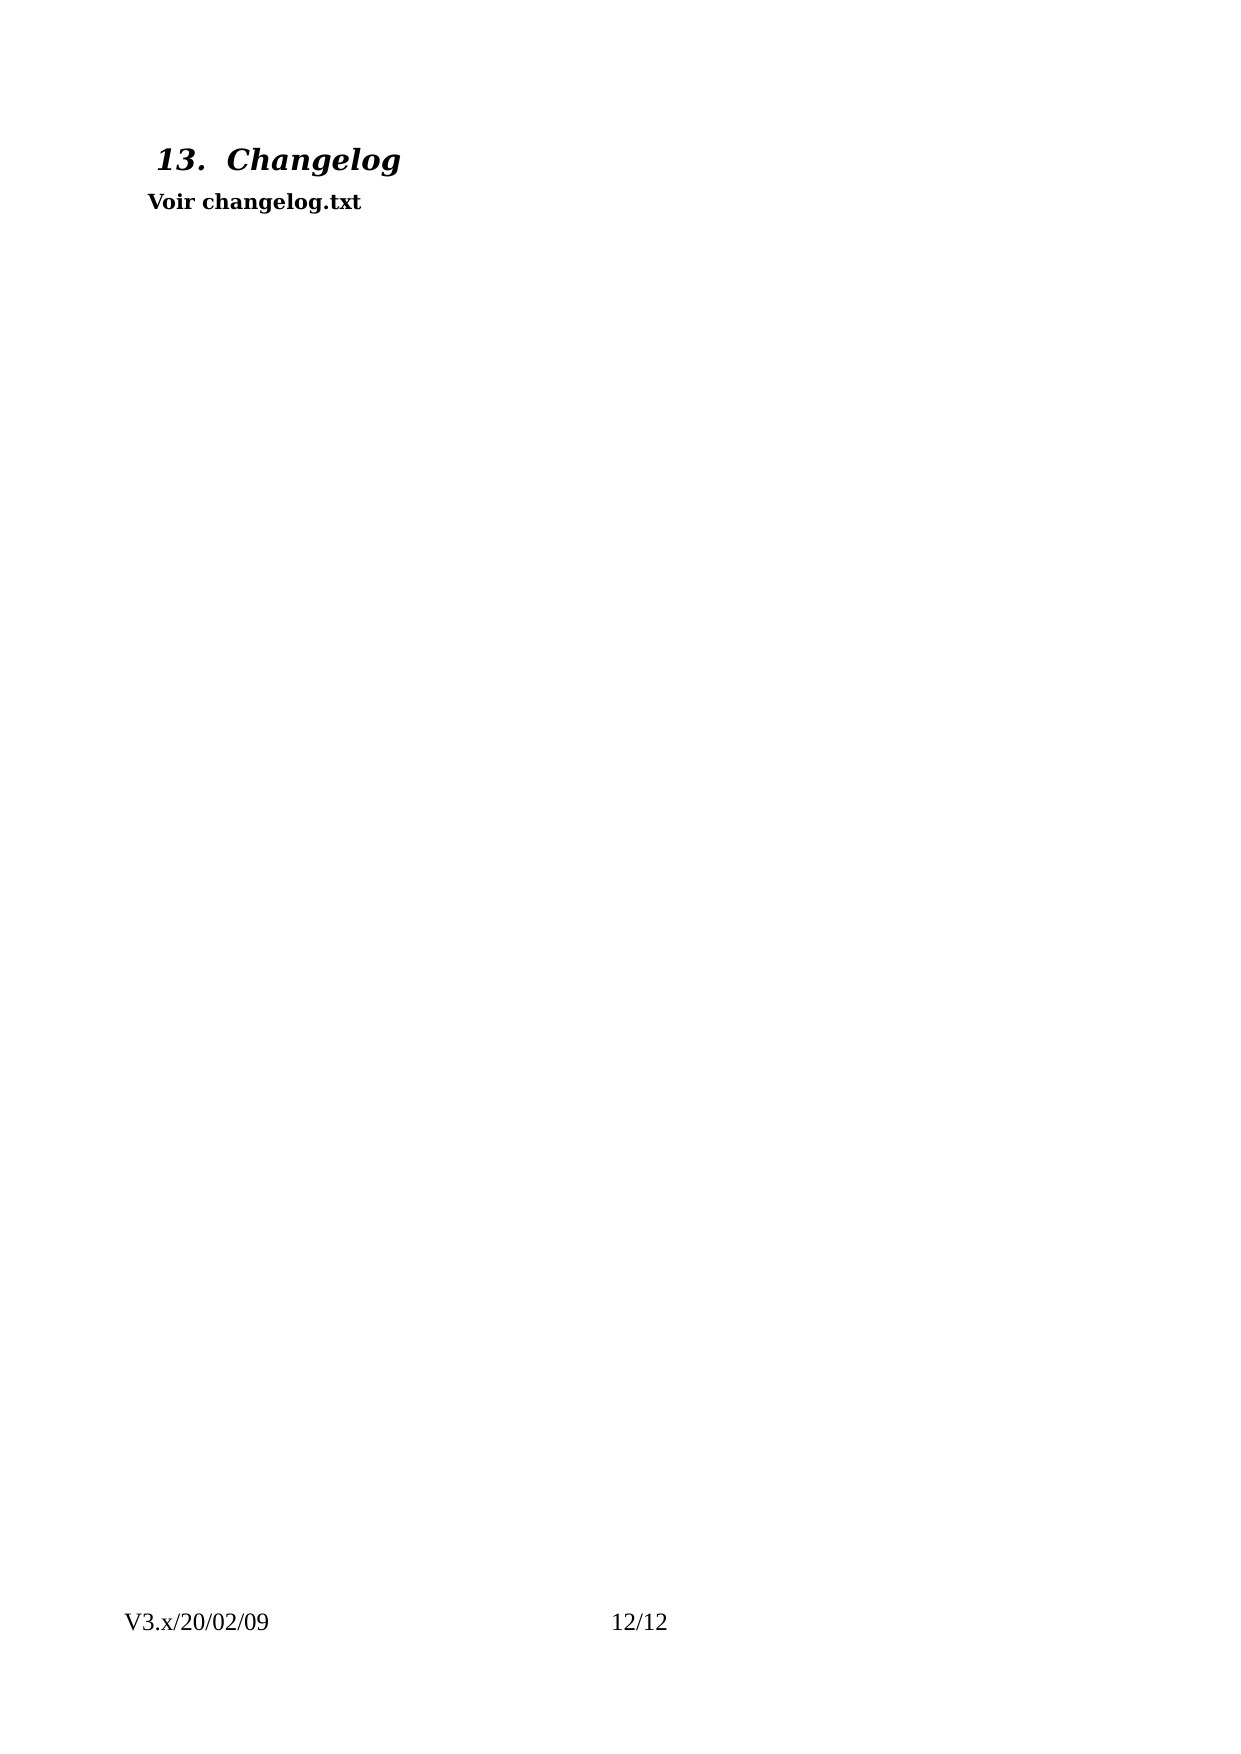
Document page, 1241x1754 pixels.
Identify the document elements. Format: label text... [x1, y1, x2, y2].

subtitle Changelog [156, 143, 1160, 177]
text Voir changelog.txt [148, 190, 1160, 214]
